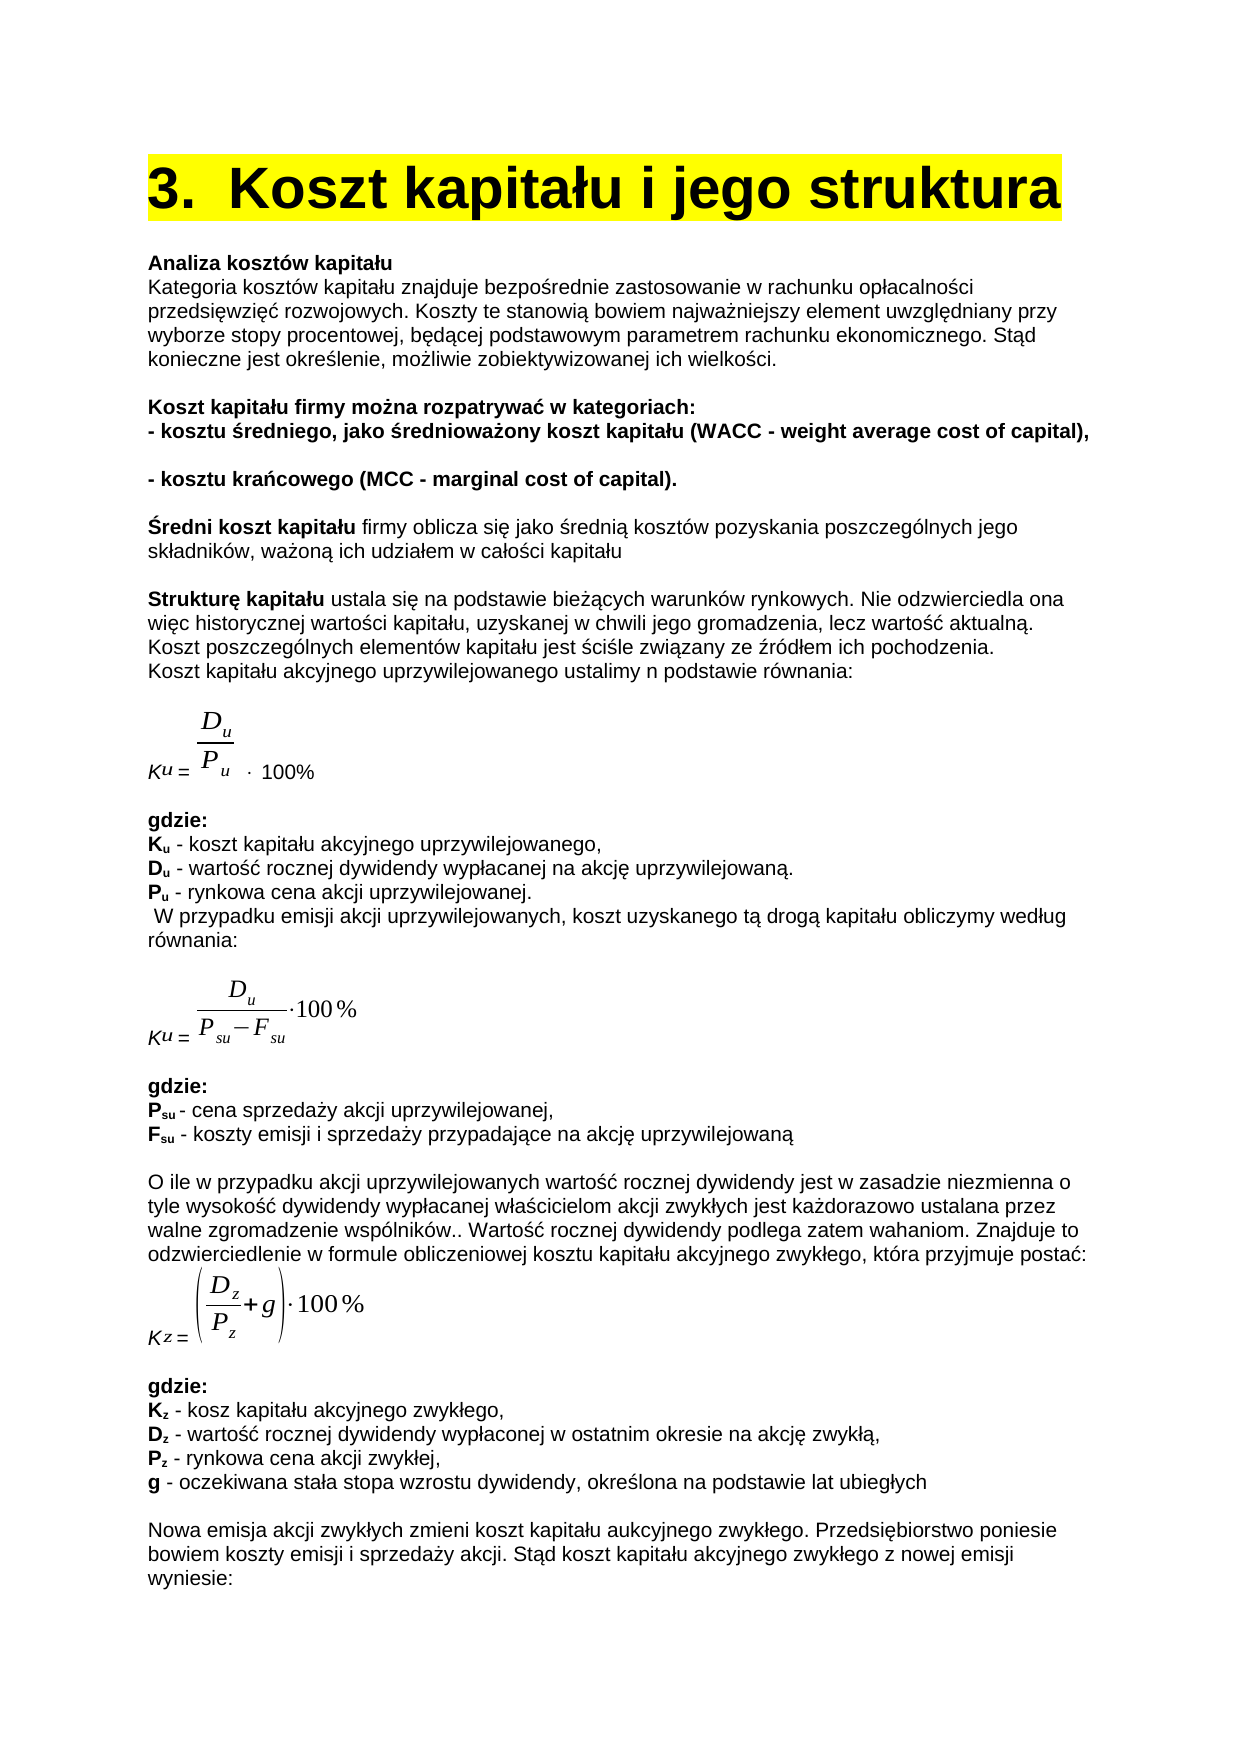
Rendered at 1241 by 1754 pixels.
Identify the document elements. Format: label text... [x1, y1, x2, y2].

text Kategoria kosztów kapitału znajduje bezpośrednie zastosowanie w rachunku opłacalności przedsięwzięć rozwojowych. Koszty te stanowią bowiem najważniejszy element uwzględniany przy wyborze stopy procentowej, będącej podstawowym parametrem rachunku ekonomicznego. Stąd konieczne jest określenie, możliwie zobiektywizowanej ich wielkości. Koszt kapitału firmy można rozpatrywać w kategoriach: - kosztu średniego, jako średnioważony koszt kapitału (WACC - weight average cost of capital), - kosztu krańcowego (MCC - marginal cost of capital). Średni koszt kapitału firmy oblicza się jako średnią kosztów pozyskania poszczególnych jego składników, ważoną ich udziałem w całości kapitału Strukturę kapitału ustala się na podstawie bieżących warunków rynkowych. Nie odzwierciedla ona więc historycznej wartości kapitału, uzyskanej w chwili jego gromadzenia, lecz wartość aktualną. Koszt poszczególnych elementów kapitału jest ściśle związany ze źródłem ich pochodzenia. Koszt kapitału akcyjnego uprzywilejowanego ustalimy n podstawie równania: [148, 275, 1093, 682]
text gdzie: Ku - koszt kapitału akcyjnego uprzywilejowanego, Du - wartość rocznej dywidendy wypłacanej na akcję uprzywilejowaną. Pu - rynkowa cena akcji uprzywilejowanej. [148, 808, 1093, 904]
text gdzie: Kz - kosz kapitału akcyjnego zwykłego, Dz - wartość rocznej dywidendy wypłaconej w ostatnim okresie na akcję zwykłą, Pz - rynkowa cena akcji zwykłej, g - oczekiwana stała stopa wzrostu dywidendy, określona na podstawie lat ubiegłych [148, 1374, 1093, 1494]
text Analiza kosztów kapitału [148, 251, 1093, 275]
text 3. Koszt kapitału i jego struktura [148, 154, 1093, 221]
text Nowa emisja akcji zwykłych zmieni koszt kapitału aukcyjnego zwykłego. Przedsiębiorstwo poniesie bowiem koszty emisji i sprzedaży akcji. Stąd koszt kapitału akcyjnego zwykłego z nowej emisji wyniesie: [148, 1494, 1093, 1589]
text K= × 100% [148, 682, 1093, 784]
text gdzie: Psu - cena sprzedaży akcji uprzywilejowanej, Fsu - koszty emisji i sprzedaży przypadające na akcję uprzywilejowaną O ile w przypadku akcji uprzywilejowanych wartość rocznej dywidendy jest w zasadzie niezmienna o tyle wysokość dywidendy wypłacanej właścicielom akcji zwykłych jest każdorazowo ustalana przez walne zgromadzenie wspólników.. Wartość rocznej dywidendy podlega zatem wahaniom. Znajduje to odzwierciedlenie w formule obliczeniowej kosztu kapitału akcyjnego zwykłego, która przyjmuje postać: K= [148, 1050, 1093, 1350]
text W przypadku emisji akcji uprzywilejowanych, koszt uzyskanego tą drogą kapitału obliczymy według równania: K= [148, 904, 1093, 1050]
